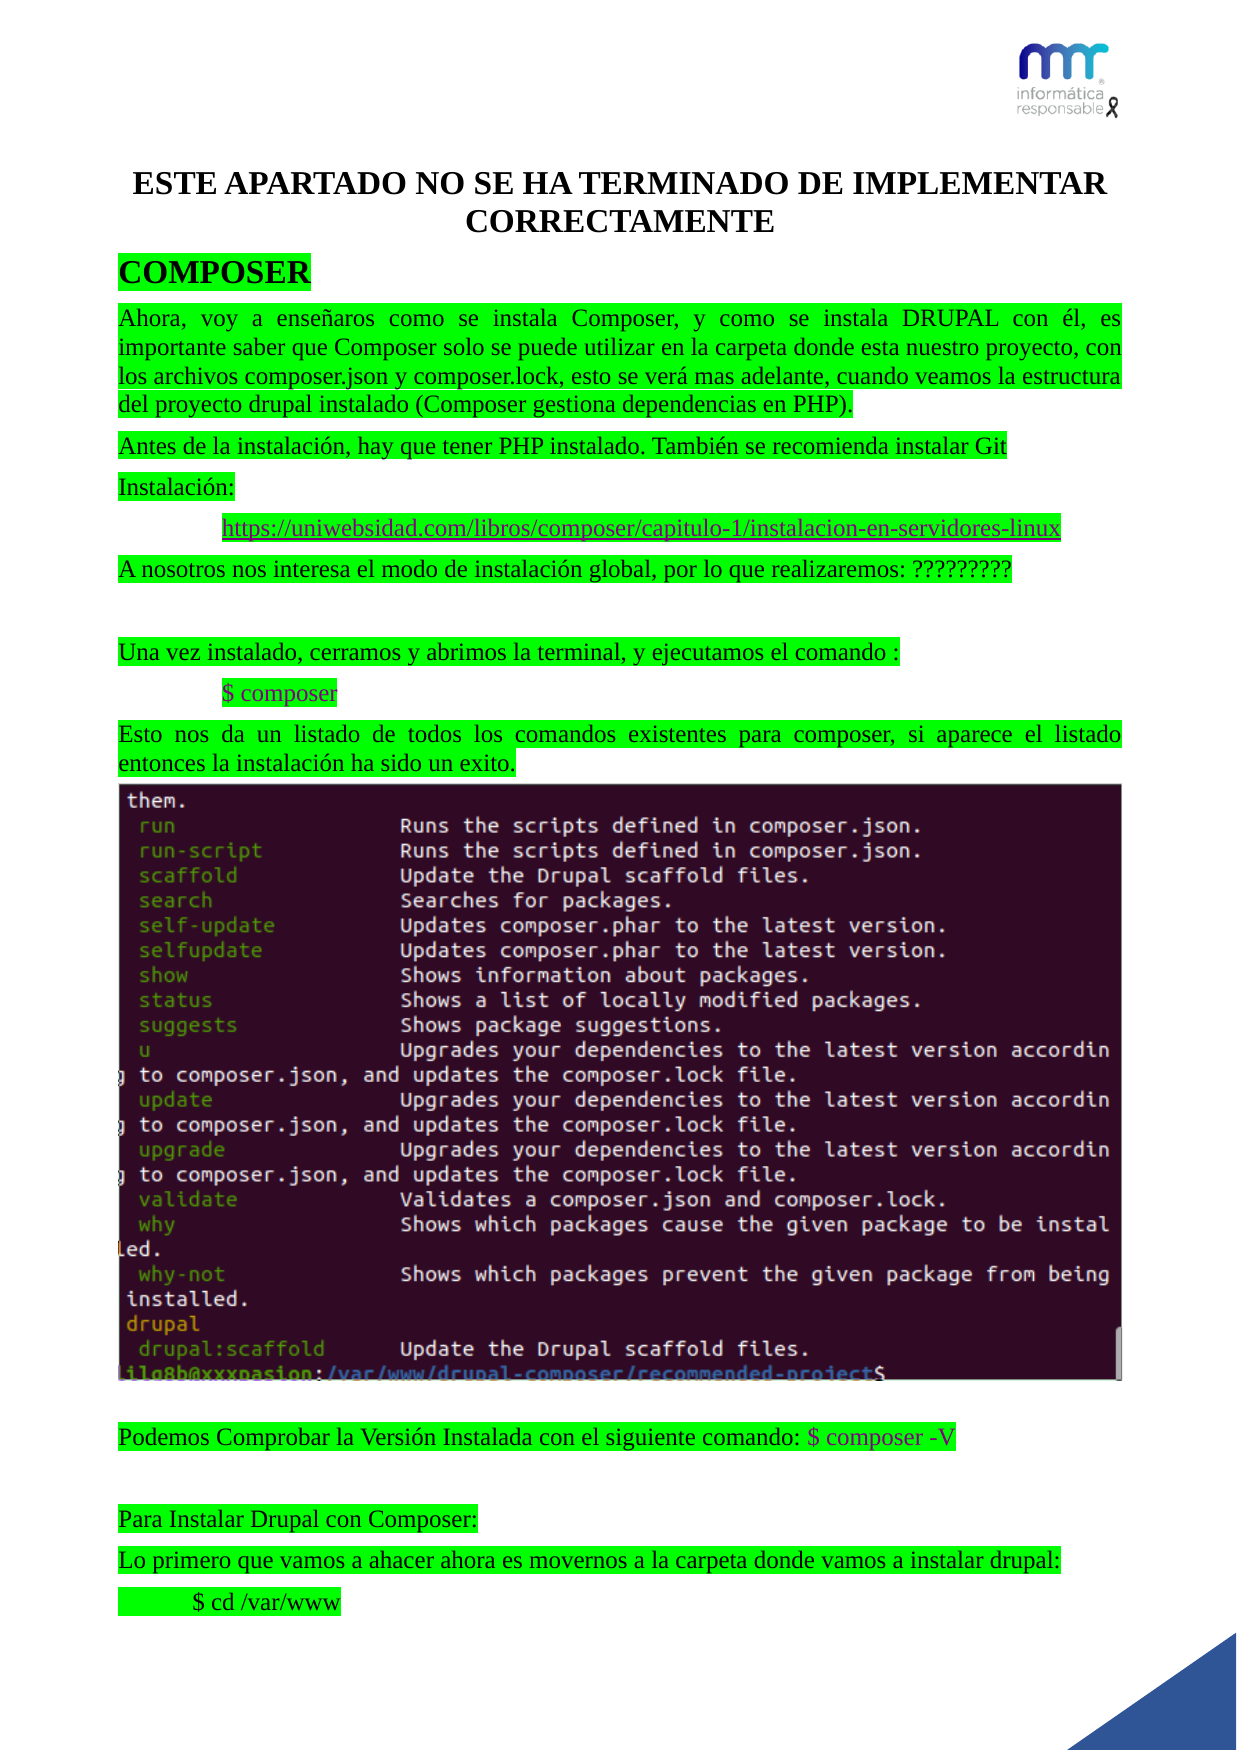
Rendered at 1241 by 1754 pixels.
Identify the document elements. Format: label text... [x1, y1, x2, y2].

text A nosotros nos interesa el modo de instalación global, por lo que realizaremos: ????????? [118, 554, 1122, 583]
text Instalación: [118, 472, 1122, 501]
text ESTE APARTADO NO SE HA TERMINADO DE IMPLEMENTAR CORRECTAMENTE [118, 163, 1122, 240]
text Esto nos da un listado de todos los comandos existentes para composer, si aparece el listado entonces la instalación ha sido un exito. [118, 719, 1122, 777]
text https://uniwebsidad.com/libros/composer/capitulo-1/instalacion-en-servidores-linux [222, 513, 1122, 542]
text Una vez instalado, cerramos y abrimos la terminal, y ejecutamos el comando : [118, 637, 1122, 666]
text $ cd /var/www [118, 1587, 1122, 1616]
text Podemos Comprobar la Versión Instalada con el siguiente comando: $ composer -V [118, 1422, 1122, 1451]
text COMPOSER [118, 252, 1122, 291]
text Para Instalar Drupal con Composer: [118, 1504, 1122, 1533]
text Antes de la instalación, hay que tener PHP instalado. También se recomienda instalar Git [118, 431, 1122, 459]
text Lo primero que vamos a ahacer ahora es movernos a la carpeta donde vamos a instalar drupal: [118, 1546, 1122, 1574]
text $ composer [222, 678, 1122, 707]
text Ahora, voy a enseñaros como se instala Composer, y como se instala DRUPAL con él, es importante saber que Composer solo se puede utilizar en la carpeta donde esta nuestro proyecto, con los archivos composer.json y composer.lock, esto se verá mas adelante, cuando veamos la estructura del proyecto drupal instalado (Composer gestiona dependencias en PHP). [118, 303, 1122, 418]
